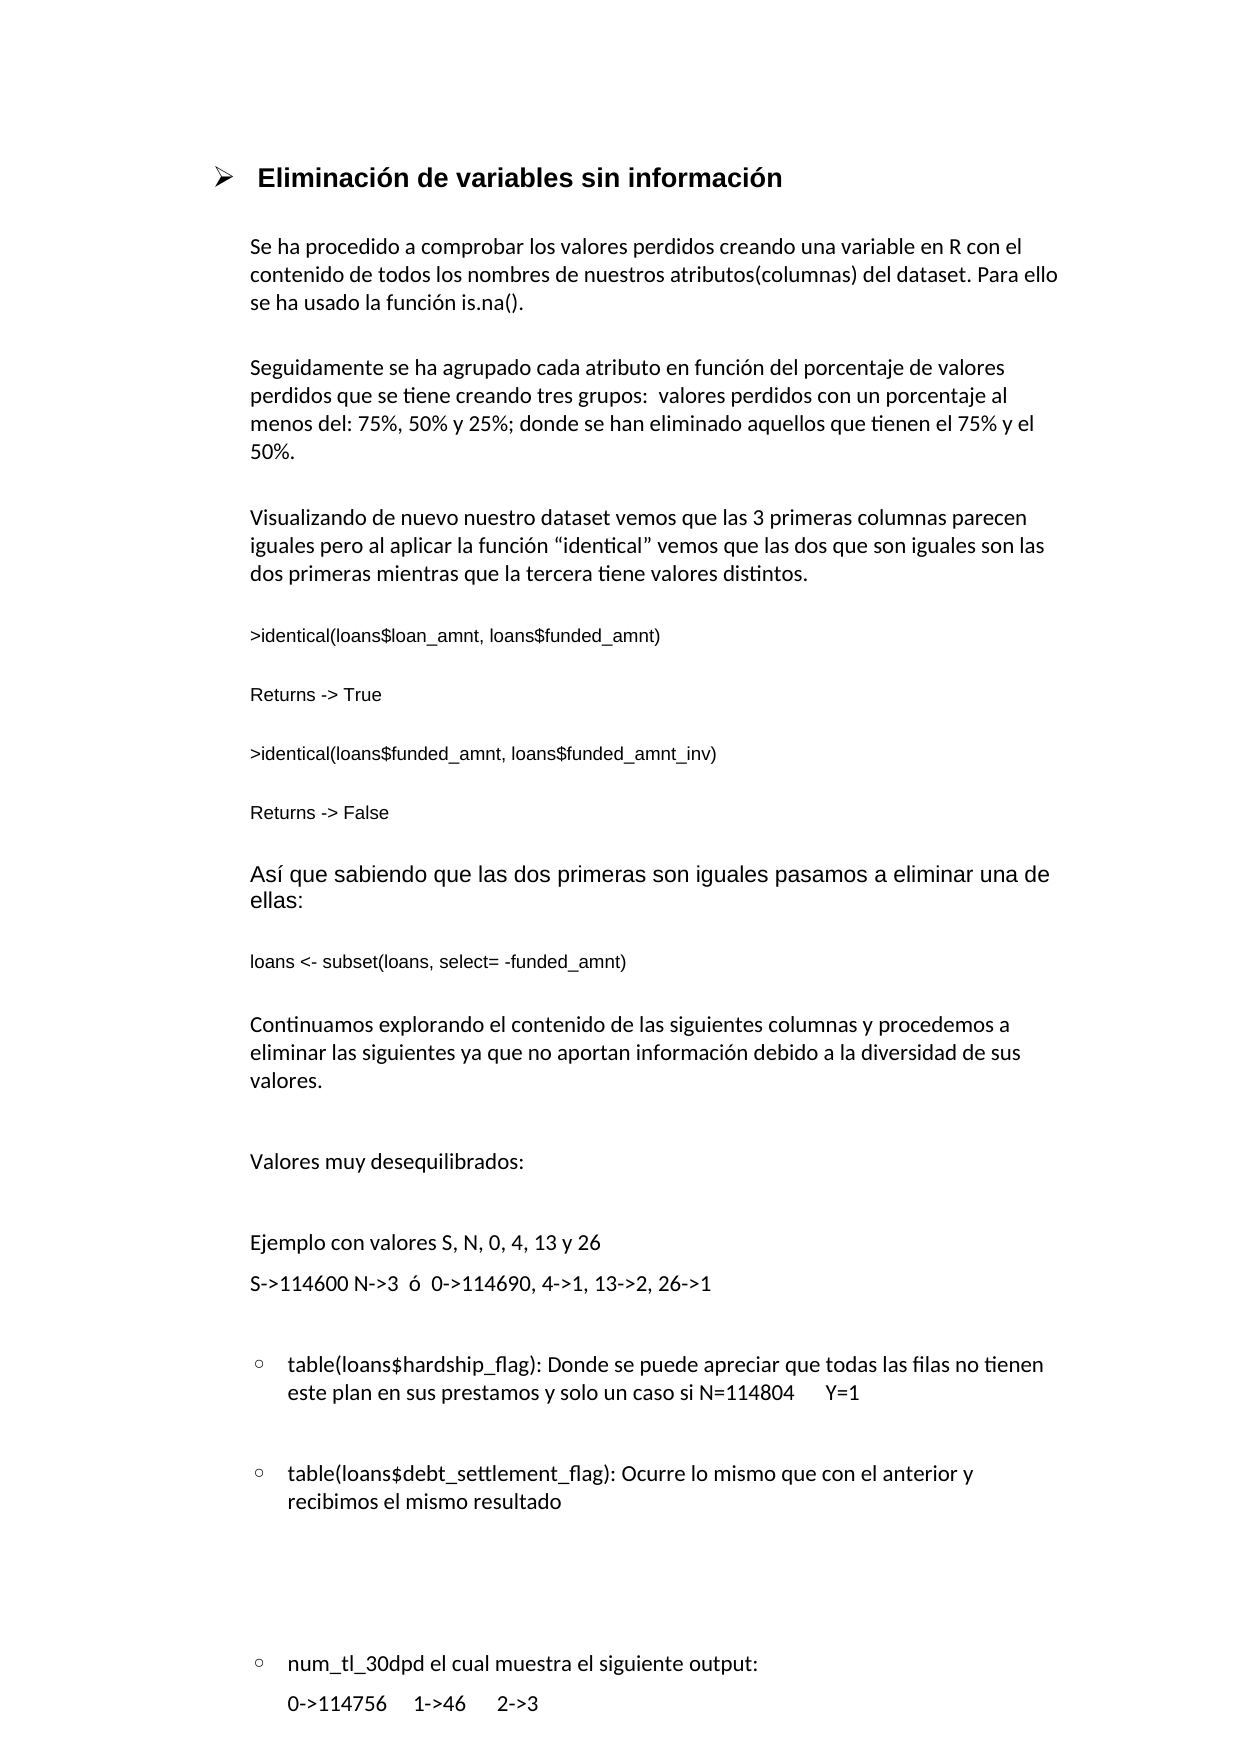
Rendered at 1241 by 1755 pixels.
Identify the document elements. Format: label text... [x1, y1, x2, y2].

subtitle >identical(loans$funded_amnt, loans$funded_amnt_inv) [212, 743, 1065, 764]
list 0->114756 1->46 2->3 [250, 1689, 1065, 1717]
subtitle >identical(loans$loan_amnt, loans$funded_amnt) [212, 624, 1065, 646]
subtitle Visualizando de nuevo nuestro dataset vemos que las 3 primeras columnas parecen iguales pero al aplicar la función “identical” vemos que las dos que son iguales son las dos primeras mientras que la tercera tiene valores distintos. [212, 503, 1065, 587]
subtitle Se ha procedido a comprobar los valores perdidos creando una variable en R con el contenido de todos los nombres de nuestros atributos(columnas) del dataset. Para ello se ha usado la función is.na(). [212, 232, 1065, 316]
list table(loans$debt_settlement_flag): Ocurre lo mismo que con el anterior y recibimos el mismo resultado [250, 1459, 1065, 1515]
subtitle Así que sabiendo que las dos primeras son iguales pasamos a eliminar una de ellas: [212, 861, 1065, 913]
subtitle Eliminación de variables sin información [212, 162, 1065, 194]
subtitle Continuamos explorando el contenido de las siguientes columnas y procedemos a eliminar las siguientes ya que no aportan información debido a la diversidad de sus valores. [212, 1010, 1065, 1094]
subtitle Seguidamente se ha agrupado cada atributo en función del porcentaje de valores perdidos que se tiene creando tres grupos: valores perdidos con un porcentaje al menos del: 75%, 50% y 25%; donde se han eliminado aquellos que tienen el 75% y el 50%. [212, 353, 1065, 465]
text Ejemplo con valores S, N, 0, 4, 13 y 26 [175, 1228, 1065, 1256]
list num_tl_30dpd el cual muestra el siguiente output: [250, 1649, 1065, 1677]
text S->114600 N->3 ó 0->114690, 4->1, 13->2, 26->1 [175, 1269, 1065, 1297]
list table(loans$hardship_flag): Donde se puede apreciar que todas las filas no tienen este plan en sus prestamos y solo un caso si N=114804 Y=1 [250, 1350, 1065, 1406]
subtitle Returns -> True [212, 683, 1065, 705]
subtitle Returns -> False [212, 802, 1065, 823]
list Valores muy desequilibrados: [212, 1147, 1065, 1175]
subtitle loans <- subset(loans, select= -funded_amnt) [212, 951, 1065, 972]
